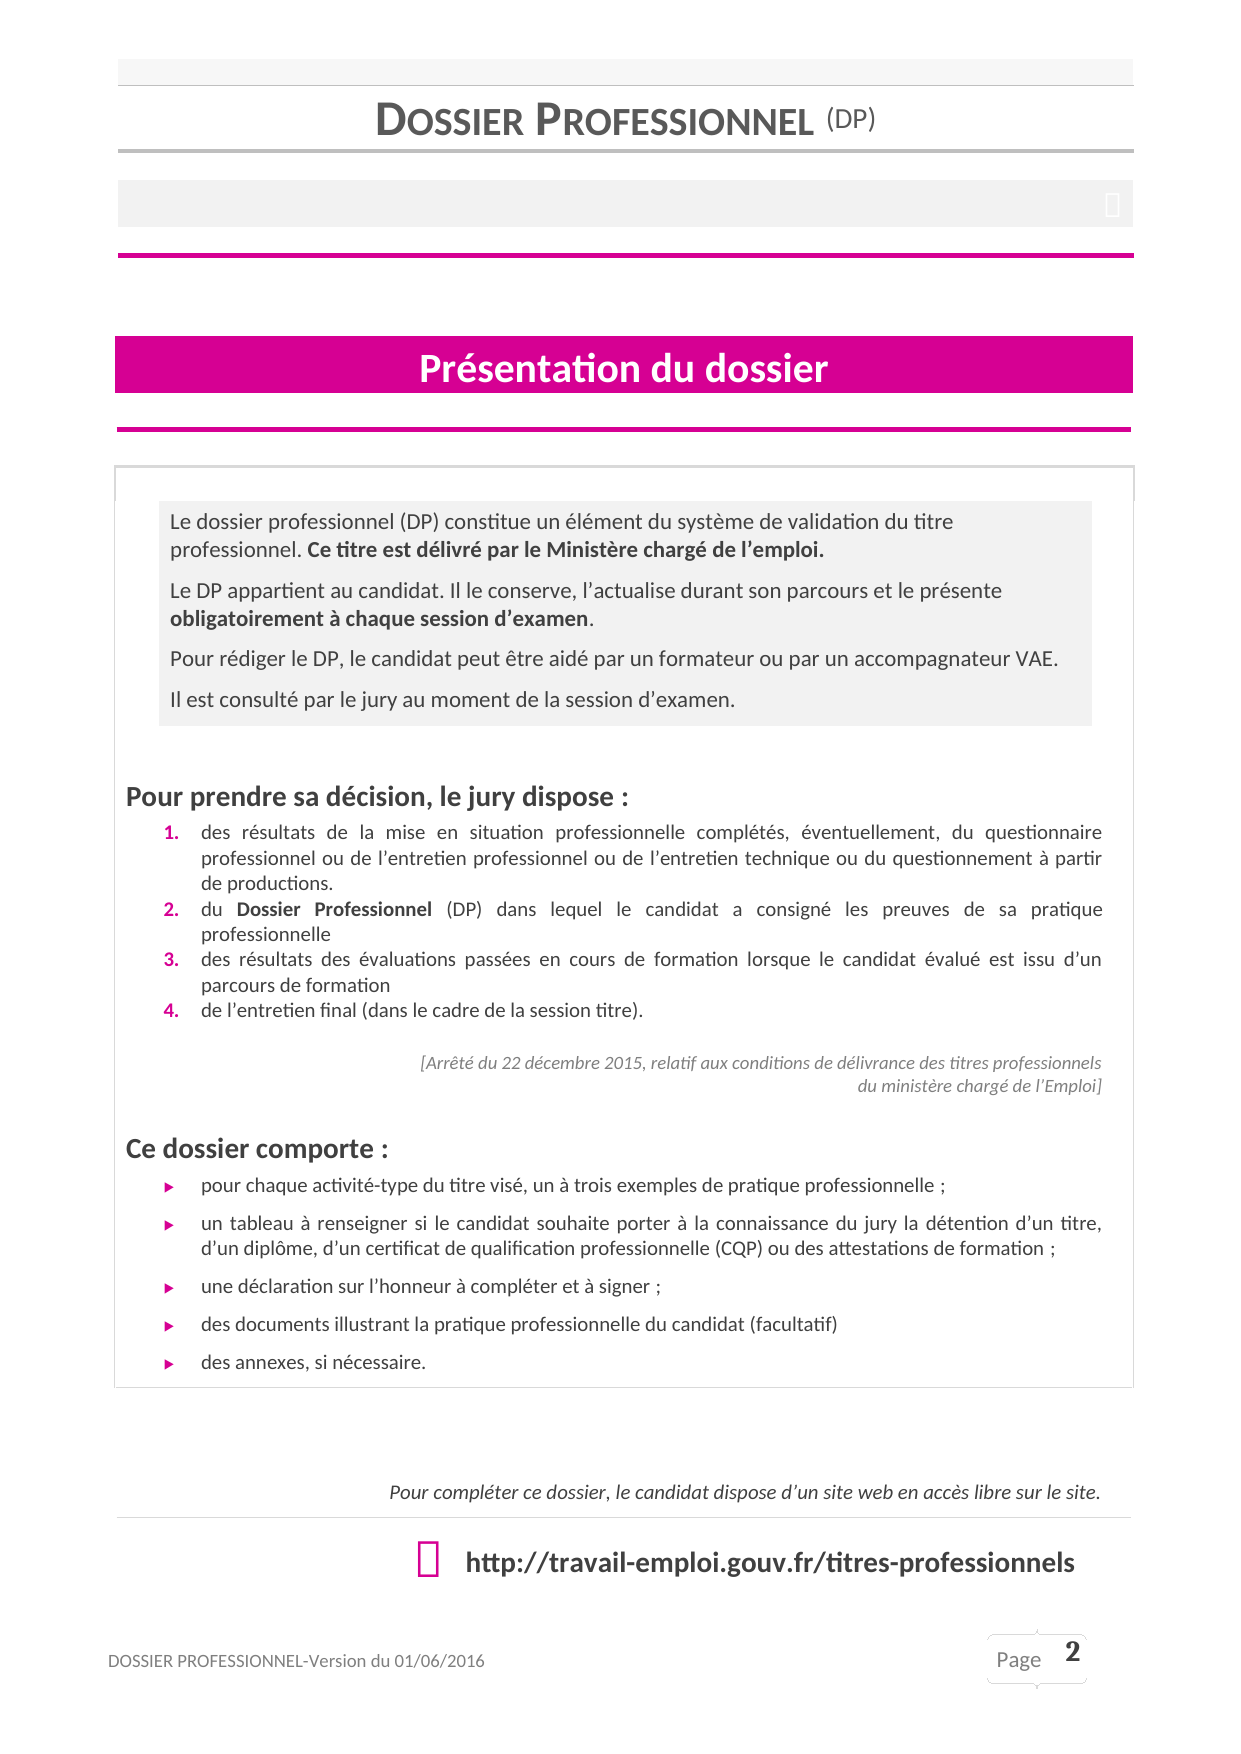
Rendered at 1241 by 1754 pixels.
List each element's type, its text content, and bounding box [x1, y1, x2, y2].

table_cell [115, 726, 1133, 772]
table_cell http://travail-emploi.gouv.fr/titres-professionnels [454, 1517, 1133, 1592]
table_cell Ce dossier comporte : [115, 1125, 1133, 1166]
table_cell [115, 393, 1133, 427]
table_cell Pour compléter ce dossier, le candidat dispose d’un site web en accès libre sur le site. [115, 1387, 1133, 1517]
table_cell  [115, 1517, 454, 1592]
table_cell des résultats de la mise en situation professionnelle complétés, éventuellement, du questionnaire professionnel ou de l’entretien professionnel ou de l’entretien technique ou du questionnement à partir de productions. du Dossier Professionnel (DP) dans lequel le candidat a consigné les preuves de sa pratique professionnelle des résultats des évaluations passées en cours de formation lorsque le candidat évalué est issu d’un parcours de formation de l’entretien final (dans le cadre de la session titre). [Arrêté du 22 décembre 2015, relatif aux conditions de délivrance des titres professionnels du ministère chargé de l’Emploi] [115, 814, 1133, 1125]
table_cell [116, 468, 1133, 501]
table_cell [115, 501, 159, 726]
table_cell [115, 427, 1133, 465]
table_cell Le dossier professionnel (DP) constitue un élément du système de validation du titre professionnel. Ce titre est délivré par le Ministère chargé de l’emploi. Le DP appartient au candidat. Il le conserve, l’actualise durant son parcours et le présente obligatoirement à chaque session d’examen. Pour rédiger le DP, le candidat peut être aidé par un formateur ou par un accompagnateur VAE. Il est consulté par le jury au moment de la session d’examen. [159, 501, 1092, 726]
table_header Présentation du dossier [115, 336, 1133, 393]
table_cell [1093, 501, 1133, 726]
table_cell pour chaque activité-type du titre visé, un à trois exemples de pratique professionnelle ; un tableau à renseigner si le candidat souhaite porter à la connaissance du jury la détention d’un titre, d’un diplôme, d’un certificat de qualification professionnelle (CQP) ou des attestations de formation ; une déclaration sur l’honneur à compléter et à signer ; des documents illustrant la pratique professionnelle du candidat (facultatif) des annexes, si nécessaire. [115, 1166, 1133, 1387]
table_cell Pour prendre sa décision, le jury dispose : [115, 772, 1133, 813]
